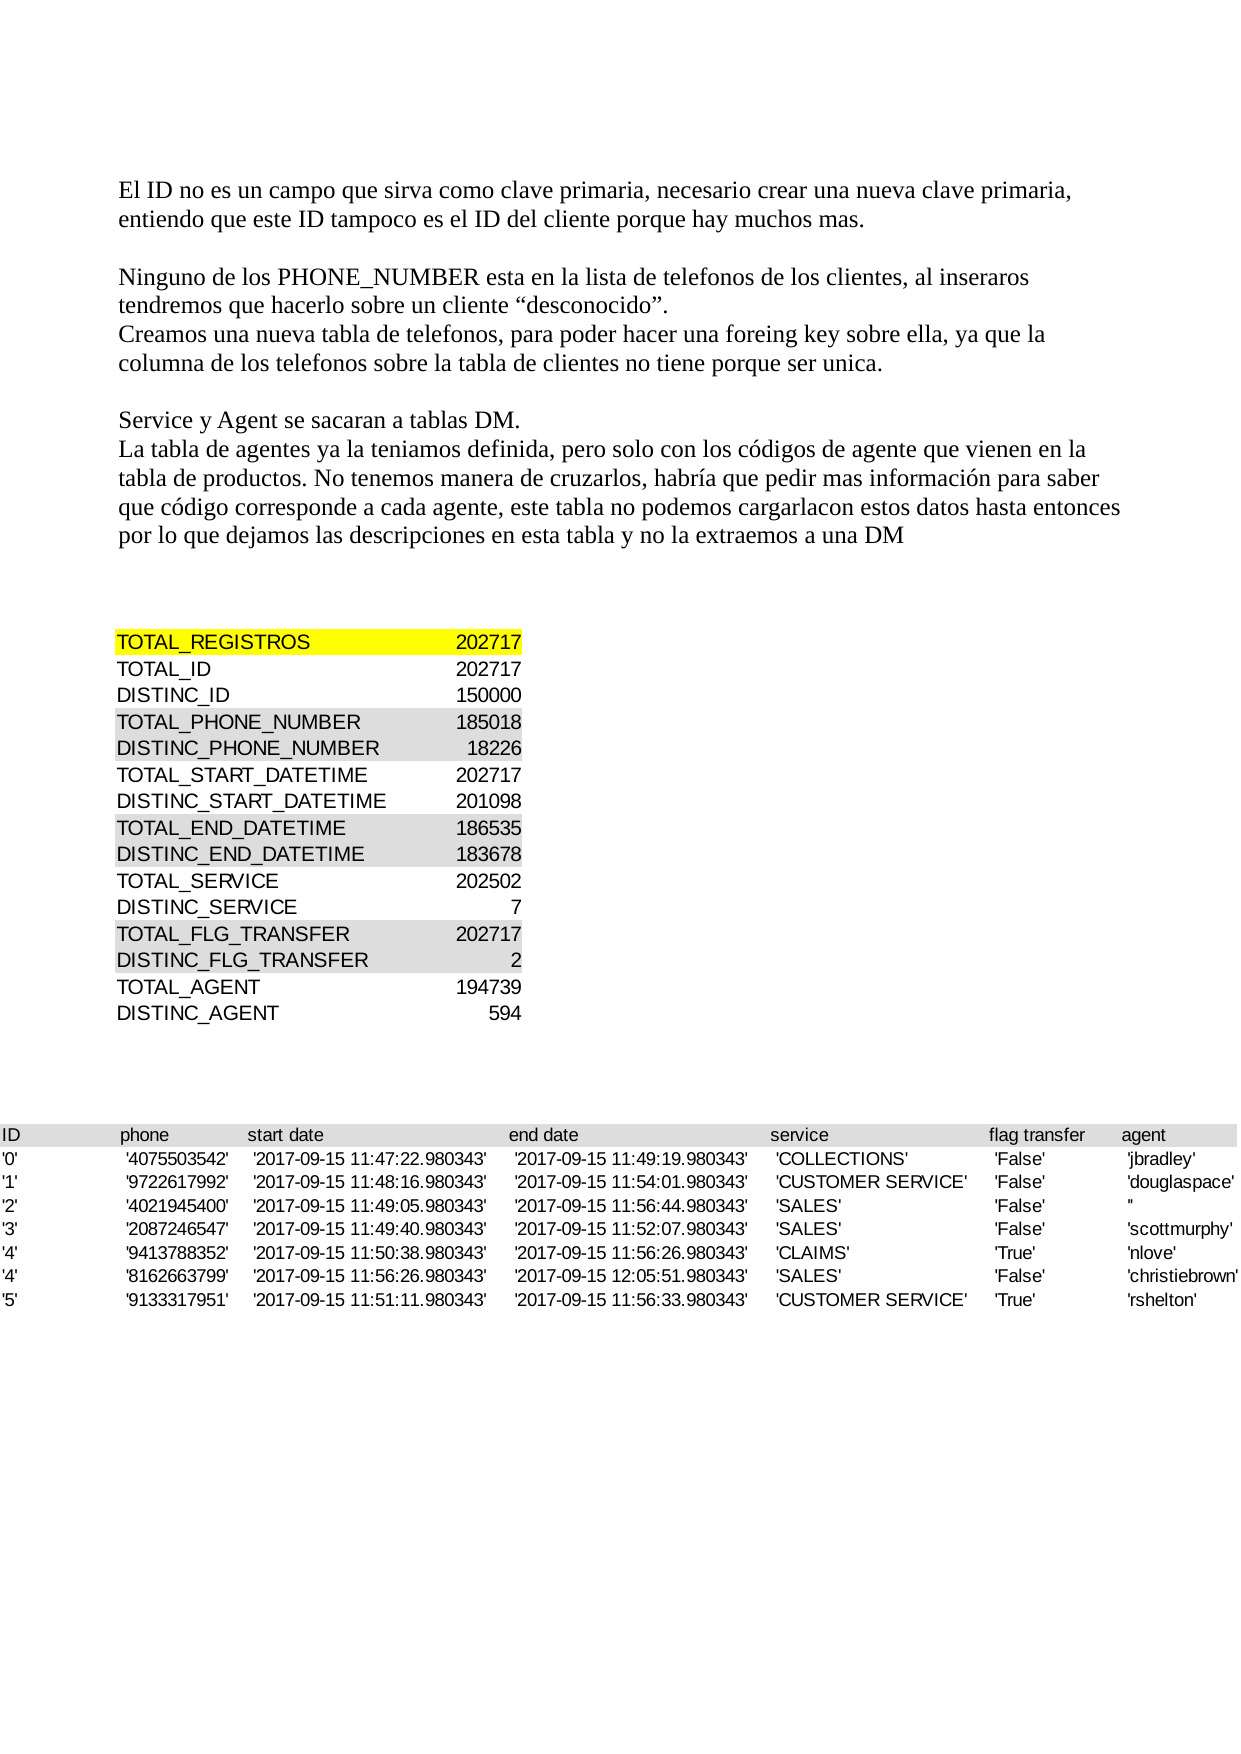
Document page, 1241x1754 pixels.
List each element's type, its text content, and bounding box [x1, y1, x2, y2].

text La tabla de agentes ya la teniamos definida, pero solo con los códigos de agente que vienen en la tabla de productos. No tenemos manera de cruzarlos, habría que pedir mas información para saber que código corresponde a cada agente, este tabla no podemos cargarlacon estos datos hasta entonces por lo que dejamos las descripciones en esta tabla y no la extraemos a una DM [118, 434, 1122, 549]
text El ID no es un campo que sirva como clave primaria, necesario crear una nueva clave primaria, entiendo que este ID tampoco es el ID del cliente porque hay muchos mas. [118, 176, 1122, 233]
text Ninguno de los PHONE_NUMBER esta en la lista de telefonos de los clientes, al inseraros tendremos que hacerlo sobre un cliente “desconocido”. [118, 262, 1122, 319]
text Creamos una nueva tabla de telefonos, para poder hacer una foreing key sobre ella, ya que la columna de los telefonos sobre la tabla de clientes no tiene porque ser unica. [118, 319, 1122, 377]
text Service y Agent se sacaran a tablas DM. [118, 406, 1122, 434]
